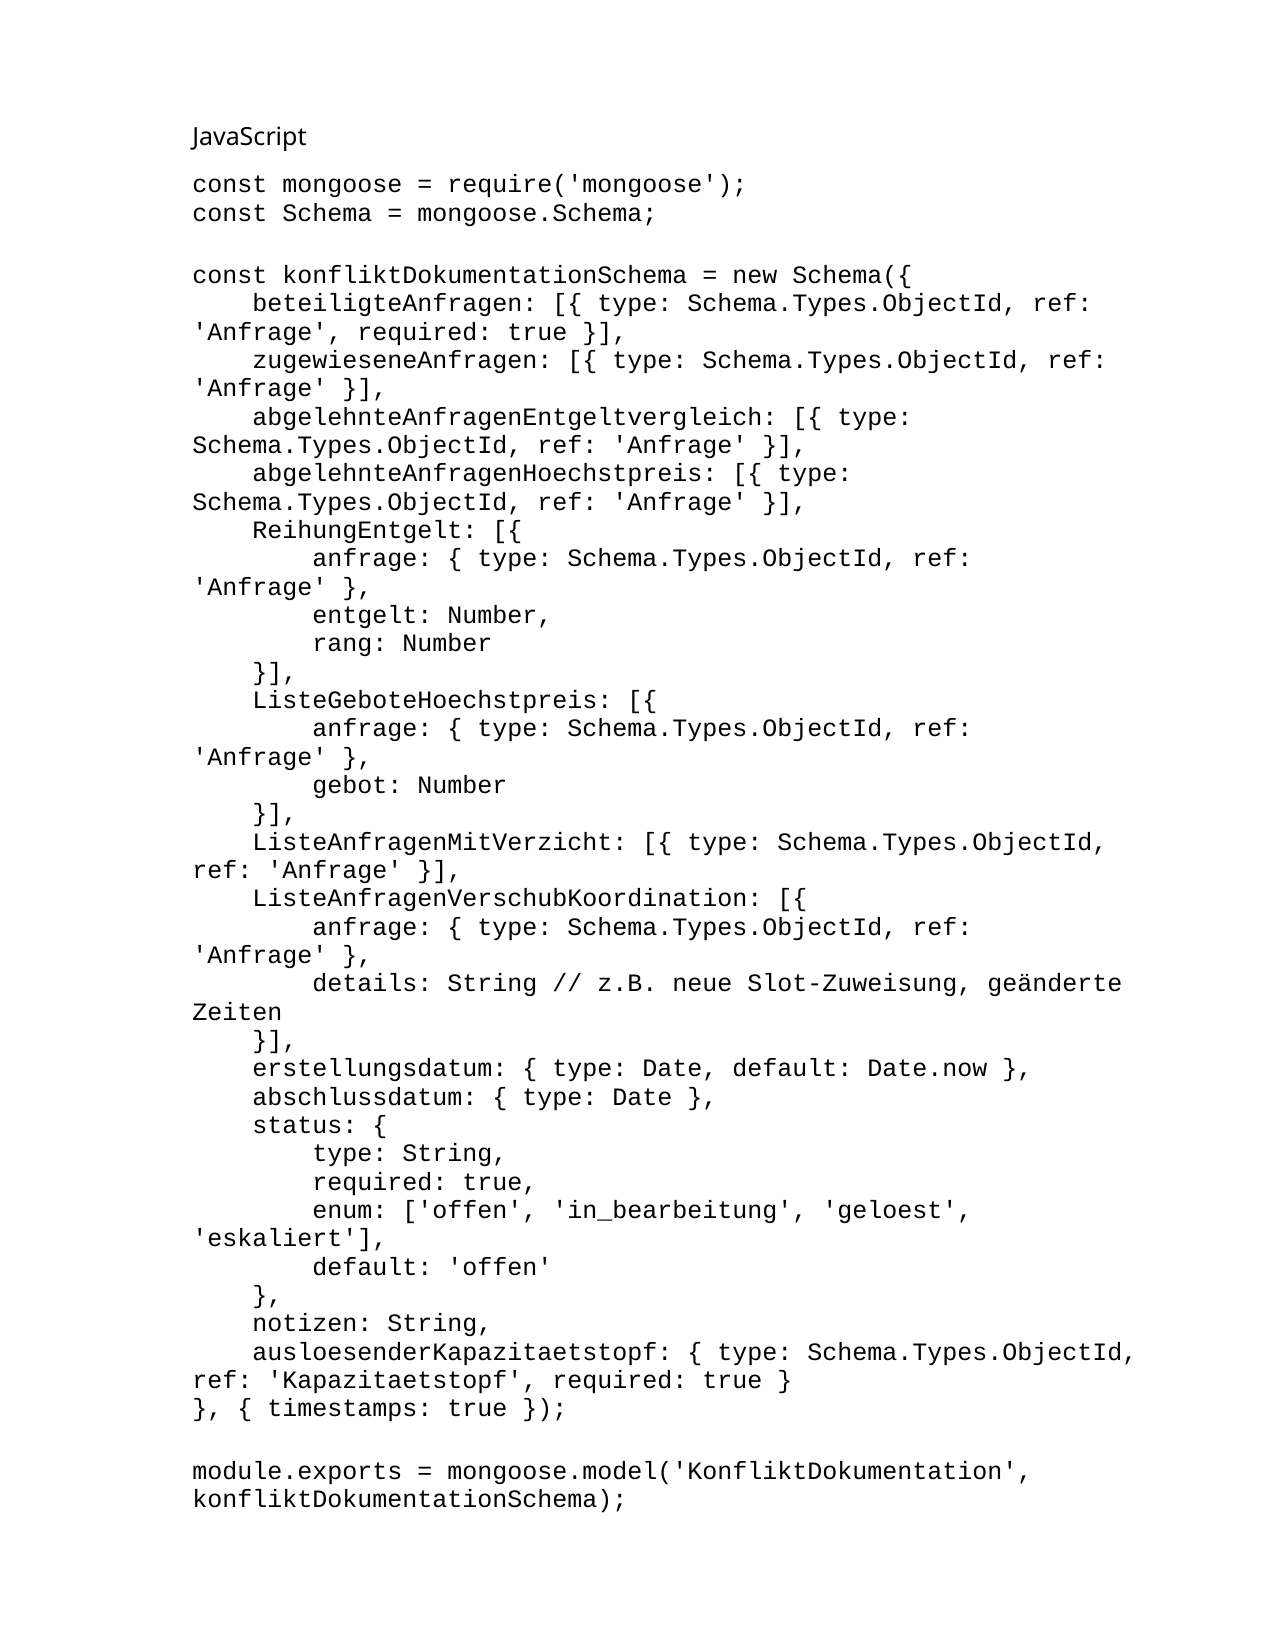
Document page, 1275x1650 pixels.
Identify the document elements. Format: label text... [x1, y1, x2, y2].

list anfrage: { type: Schema.Types.ObjectId, ref: 'Anfrage' }, [162, 716, 1157, 773]
list anfrage: { type: Schema.Types.ObjectId, ref: 'Anfrage' }, [162, 914, 1157, 971]
list required: true, [162, 1169, 1157, 1198]
list zugewieseneAnfragen: [{ type: Schema.Types.ObjectId, ref: 'Anfrage' }], [162, 348, 1157, 404]
list abgelehnteAnfragenHoechstpreis: [{ type: Schema.Types.ObjectId, ref: 'Anfrage' }], [162, 461, 1157, 518]
list default: 'offen' [162, 1254, 1157, 1283]
list anfrage: { type: Schema.Types.ObjectId, ref: 'Anfrage' }, [162, 546, 1157, 603]
list rang: Number [162, 631, 1157, 659]
list ListeGeboteHoechstpreis: [{ [162, 688, 1157, 716]
list const Schema = mongoose.Schema; [162, 200, 1157, 228]
list }], [162, 801, 1157, 829]
list module.exports = mongoose.model('KonfliktDokumentation', konfliktDokumentationSchema); [162, 1458, 1157, 1515]
list notizen: String, [162, 1311, 1157, 1339]
list const konfliktDokumentationSchema = new Schema({ [162, 263, 1157, 291]
list ausloesenderKapazitaetstopf: { type: Schema.Types.ObjectId, ref: 'Kapazitaetstopf', required: true } [162, 1339, 1157, 1396]
list ListeAnfragenMitVerzicht: [{ type: Schema.Types.ObjectId, ref: 'Anfrage' }], [162, 829, 1157, 886]
list JavaScript [162, 118, 1157, 152]
list abgelehnteAnfragenEntgeltvergleich: [{ type: Schema.Types.ObjectId, ref: 'Anfrage' }], [162, 404, 1157, 461]
list ListeAnfragenVerschubKoordination: [{ [162, 886, 1157, 914]
list status: { [162, 1113, 1157, 1141]
list erstellungsdatum: { type: Date, default: Date.now }, [162, 1056, 1157, 1084]
list gebot: Number [162, 773, 1157, 801]
list type: String, [162, 1141, 1157, 1169]
list }], [162, 1028, 1157, 1056]
list enum: ['offen', 'in_bearbeitung', 'geloest', 'eskaliert'], [162, 1198, 1157, 1254]
list ReihungEntgelt: [{ [162, 518, 1157, 546]
list const mongoose = require('mongoose'); [162, 172, 1157, 200]
list entgelt: Number, [162, 603, 1157, 631]
list }, [162, 1283, 1157, 1311]
list abschlussdatum: { type: Date }, [162, 1084, 1157, 1113]
list beteiligteAnfragen: [{ type: Schema.Types.ObjectId, ref: 'Anfrage', required: true }], [162, 291, 1157, 348]
list }, { timestamps: true }); [162, 1396, 1157, 1424]
list details: String // z.B. neue Slot-Zuweisung, geänderte Zeiten [162, 971, 1157, 1028]
list }], [162, 659, 1157, 688]
